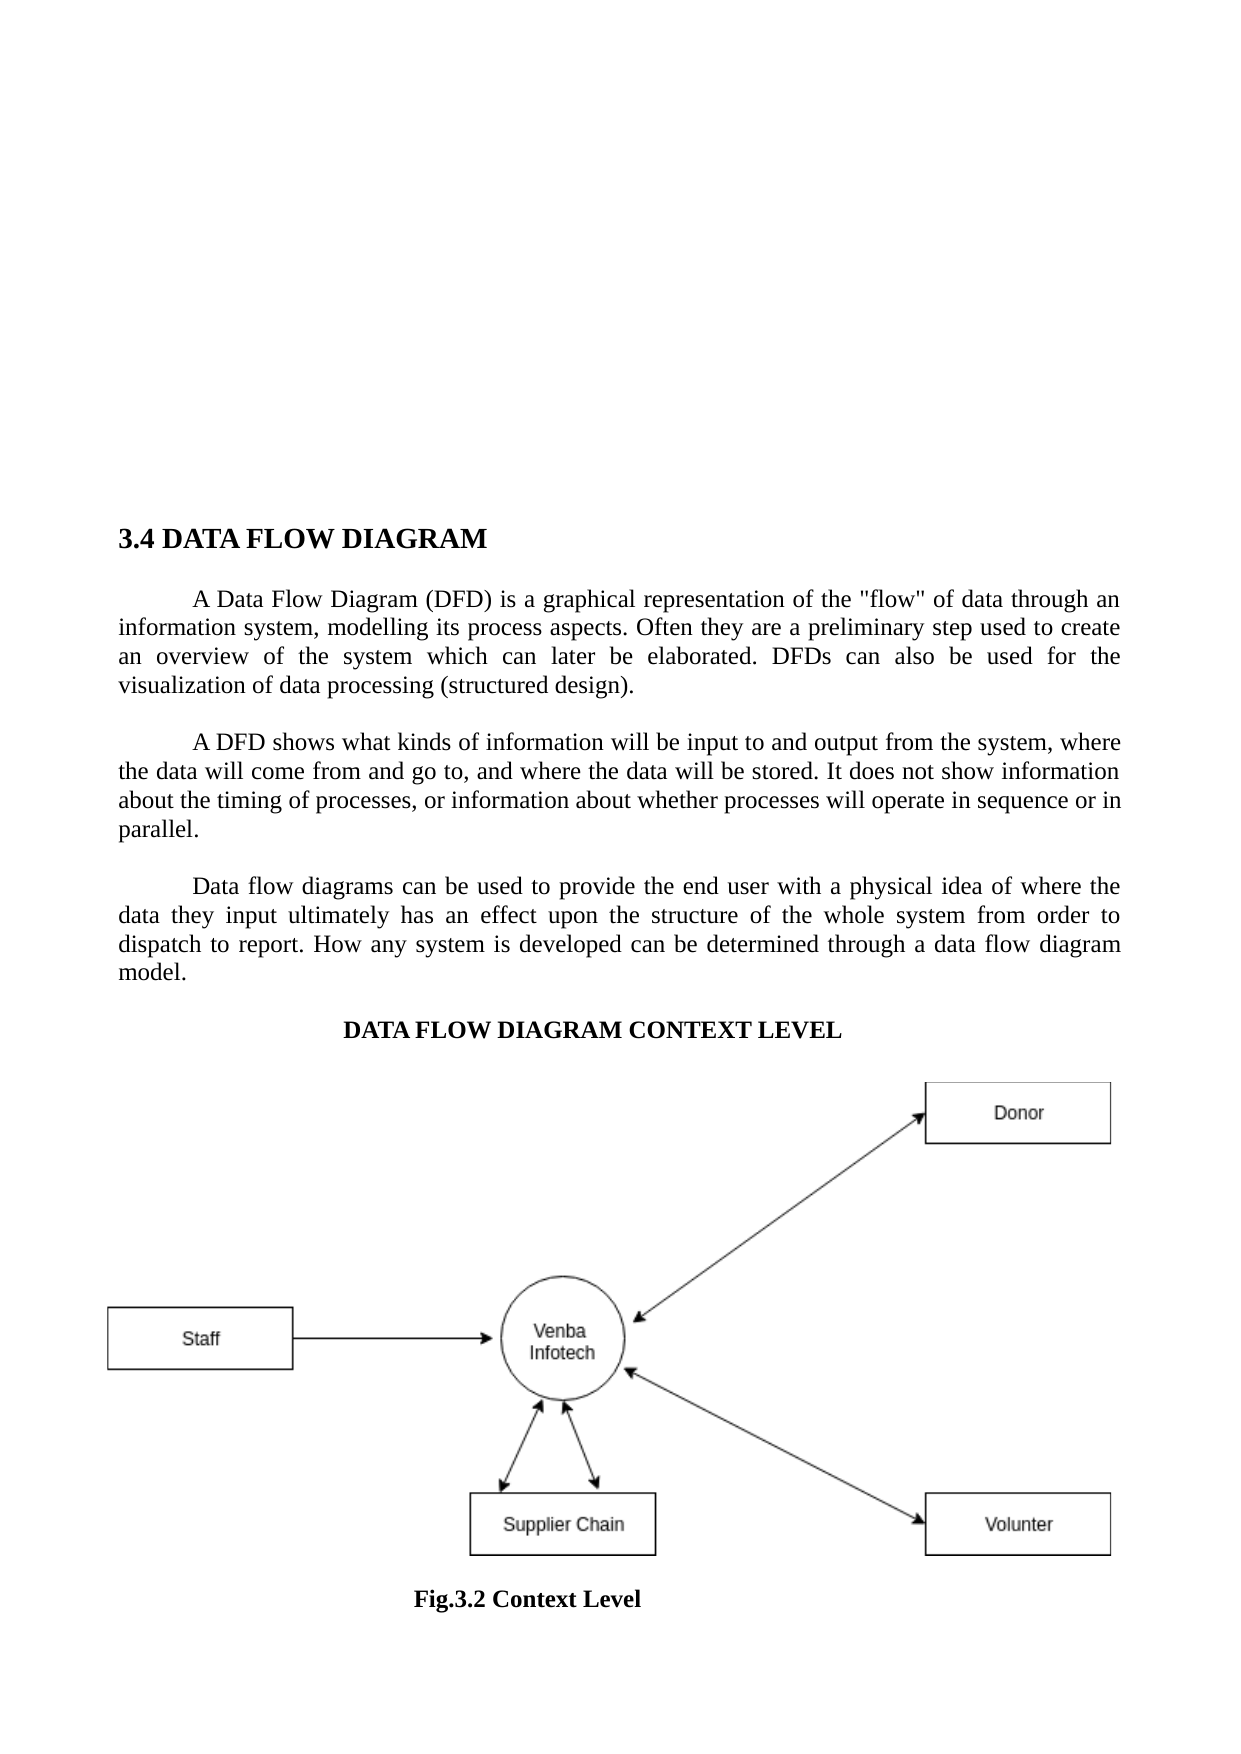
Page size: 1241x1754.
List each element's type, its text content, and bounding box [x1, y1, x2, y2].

text DATA FLOW DIAGRAM CONTEXT LEVEL [118, 1015, 1122, 1044]
picture [107, 1082, 1112, 1556]
text Data flow diagrams can be used to provide the end user with a physical idea of where the data they input ultimately has an effect upon the structure of the whole system from order to dispatch to report. How any system is developed can be determined through a data flow diagram model. [118, 871, 1122, 986]
text A Data Flow Diagram (DFD) is a graphical representation of the "flow" of data through an information system, modelling its process aspects. Often they are a preliminary step used to create an overview of the system which can later be elaborated. DFDs can also be used for the visualization of data processing (structured design). [118, 584, 1122, 699]
text Fig.3.2 Context Level [118, 1044, 1122, 1613]
text A DFD shows what kinds of information will be input to and output from the system, where the data will come from and go to, and where the data will be stored. It does not show information about the timing of processes, or information about whether processes will operate in sequence or in parallel. [118, 727, 1122, 842]
text 3.4 DATA FLOW DIAGRAM [118, 521, 1122, 555]
